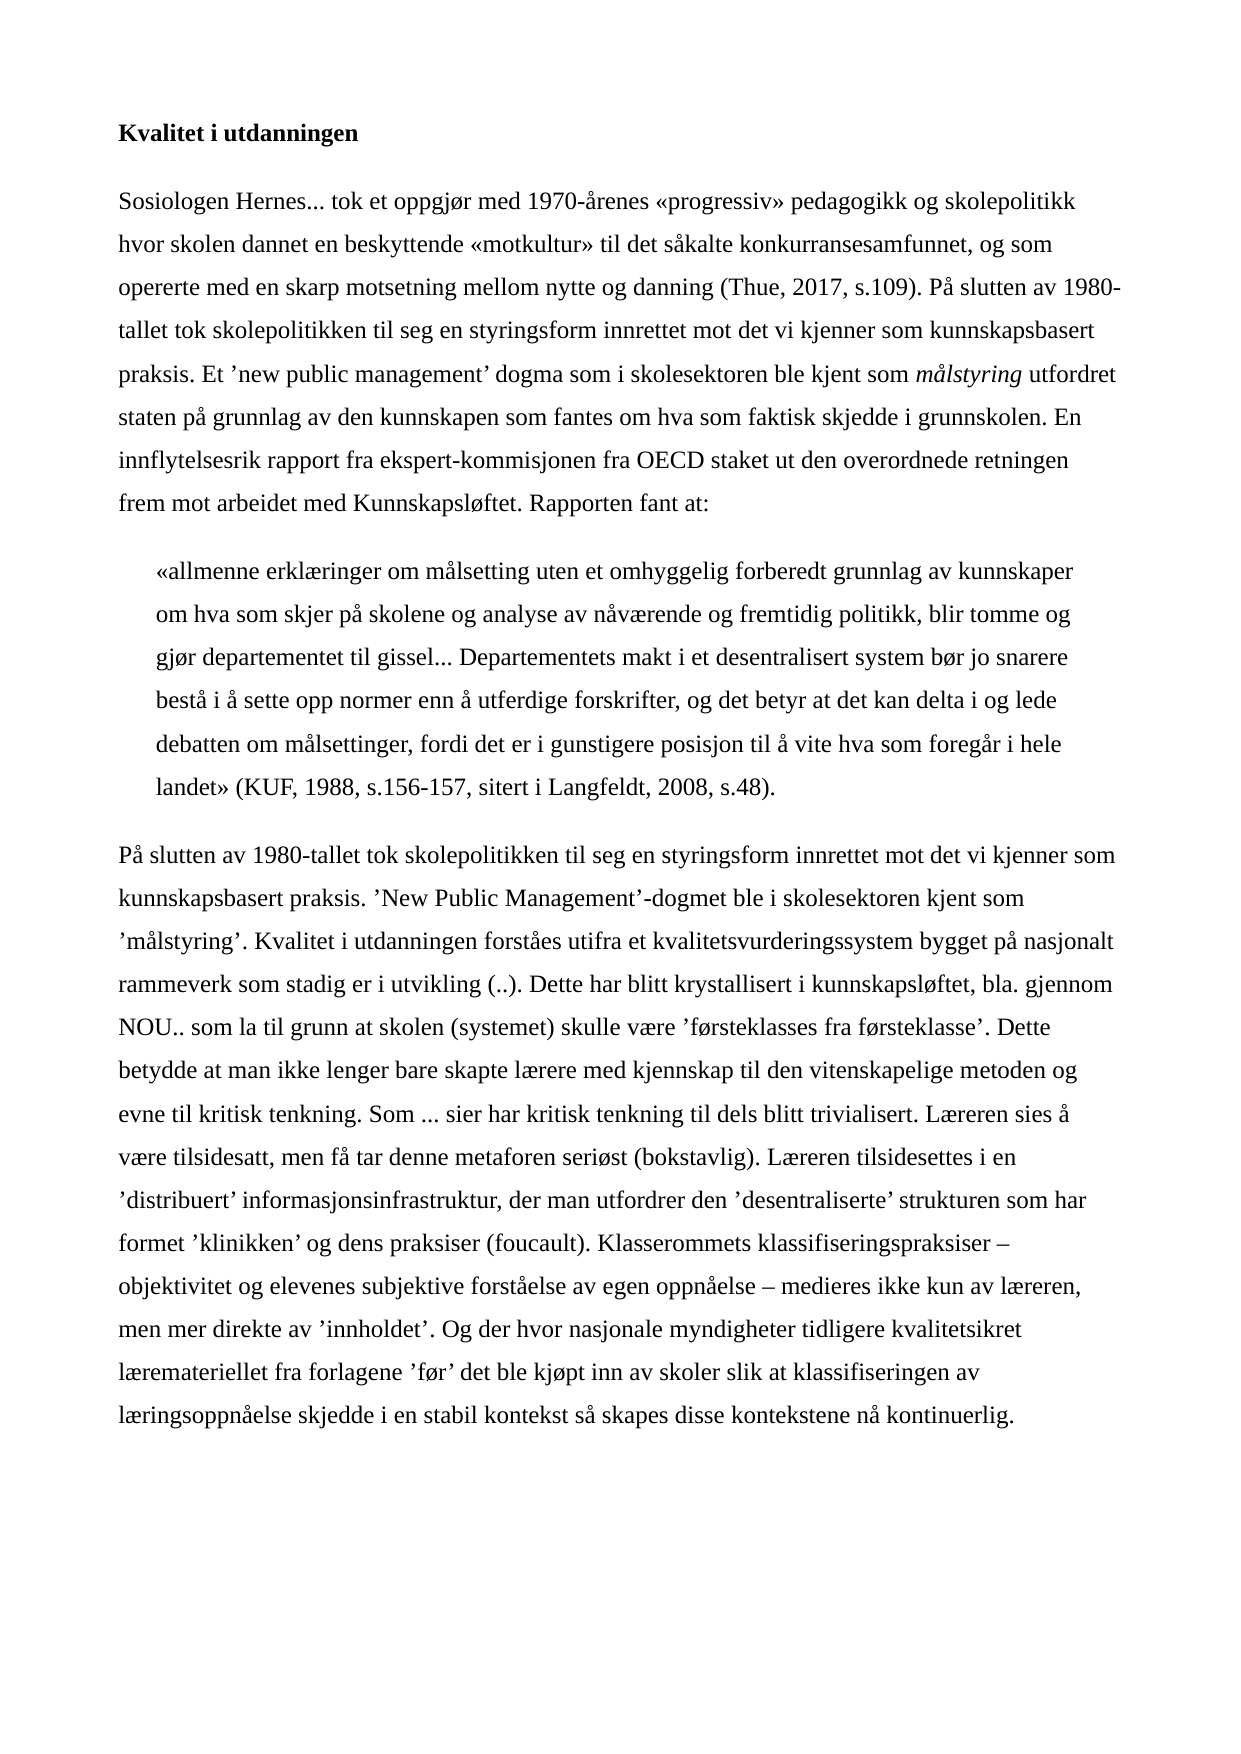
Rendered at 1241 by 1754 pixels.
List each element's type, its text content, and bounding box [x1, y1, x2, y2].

text Sosiologen Hernes... tok et oppgjør med 1970-årenes «progressiv» pedagogikk og skolepolitikk hvor skolen dannet en beskyttende «motkultur» til det såkalte konkurransesamfunnet, og som opererte med en skarp motsetning mellom nytte og danning (Thue, 2017, s.109). På slutten av 1980-tallet tok skolepolitikken til seg en styringsform innrettet mot det vi kjenner som kunnskapsbasert praksis. Et ’new public management’ dogma som i skolesektoren ble kjent som målstyring utfordret staten på grunnlag av den kunnskapen som fantes om hva som faktisk skjedde i grunnskolen. En innflytelsesrik rapport fra ekspert-kommisjonen fra OECD staket ut den overordnede retningen frem mot arbeidet med Kunnskapsløftet. Rapporten fant at: [118, 186, 1122, 517]
text «allmenne erklæringer om målsetting uten et omhyggelig forberedt grunnlag av kunnskaper om hva som skjer på skolene og analyse av nåværende og fremtidig politikk, blir tomme og gjør departementet til gissel... Departementets makt i et desentralisert system bør jo snarere bestå i å sette opp normer enn å utferdige forskrifter, og det betyr at det kan delta i og lede debatten om målsettinger, fordi det er i gunstigere posisjon til å vite hva som foregår i hele landet» (KUF, 1988, s.156-157, sitert i Langfeldt, 2008, s.48). [156, 556, 1075, 801]
text På slutten av 1980-tallet tok skolepolitikken til seg en styringsform innrettet mot det vi kjenner som kunnskapsbasert praksis. ’New Public Management’-dogmet ble i skolesektoren kjent som ’målstyring’. Kvalitet i utdanningen forståes utifra et kvalitetsvurderingssystem bygget på nasjonalt rammeverk som stadig er i utvikling (..). Dette har blitt krystallisert i kunnskapsløftet, bla. gjennom NOU.. som la til grunn at skolen (systemet) skulle være ’førsteklasses fra førsteklasse’. Dette betydde at man ikke lenger bare skapte lærere med kjennskap til den vitenskapelige metoden og evne til kritisk tenkning. Som ... sier har kritisk tenkning til dels blitt trivialisert. Læreren sies å være tilsidesatt, men få tar denne metaforen seriøst (bokstavlig). Læreren tilsidesettes i en ’distribuert’ informasjonsinfrastruktur, der man utfordrer den ’desentraliserte’ strukturen som har formet ’klinikken’ og dens praksiser (foucault). Klasserommets klassifiseringspraksiser – objektivitet og elevenes subjektive forståelse av egen oppnåelse – medieres ikke kun av læreren, men mer direkte av ’innholdet’. Og der hvor nasjonale myndigheter tidligere kvalitetsikret læremateriellet fra forlagene ’før’ det ble kjøpt inn av skoler slik at klassifiseringen av læringsoppnåelse skjedde i en stabil kontekst så skapes disse kontekstene nå kontinuerlig. [118, 840, 1122, 1429]
text Kvalitet i utdanningen [118, 118, 1122, 147]
